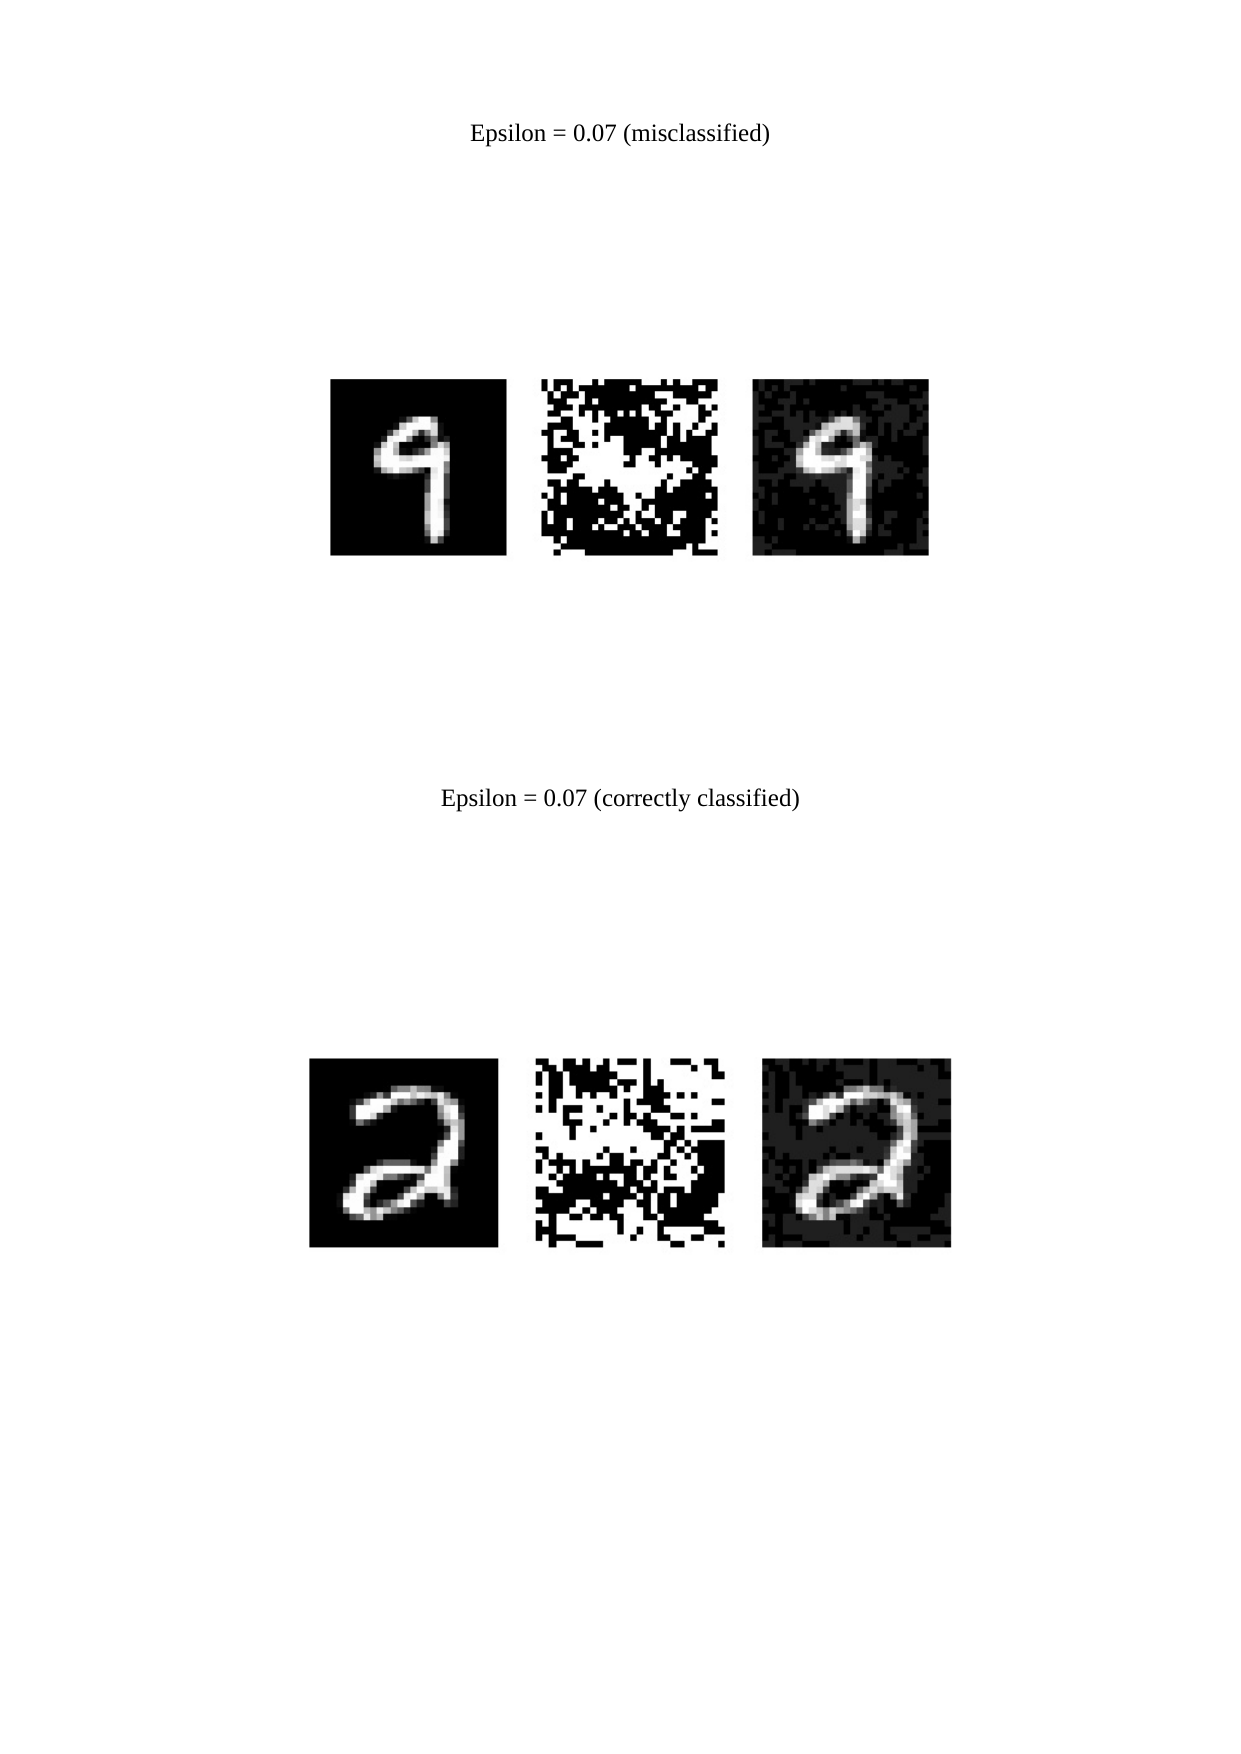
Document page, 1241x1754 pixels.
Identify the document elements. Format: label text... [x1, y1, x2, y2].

text Epsilon = 0.07 (misclassified) [118, 118, 1122, 147]
picture [206, 840, 1034, 1461]
picture [234, 175, 1006, 755]
text Epsilon = 0.07 (correctly classified) [118, 783, 1122, 812]
